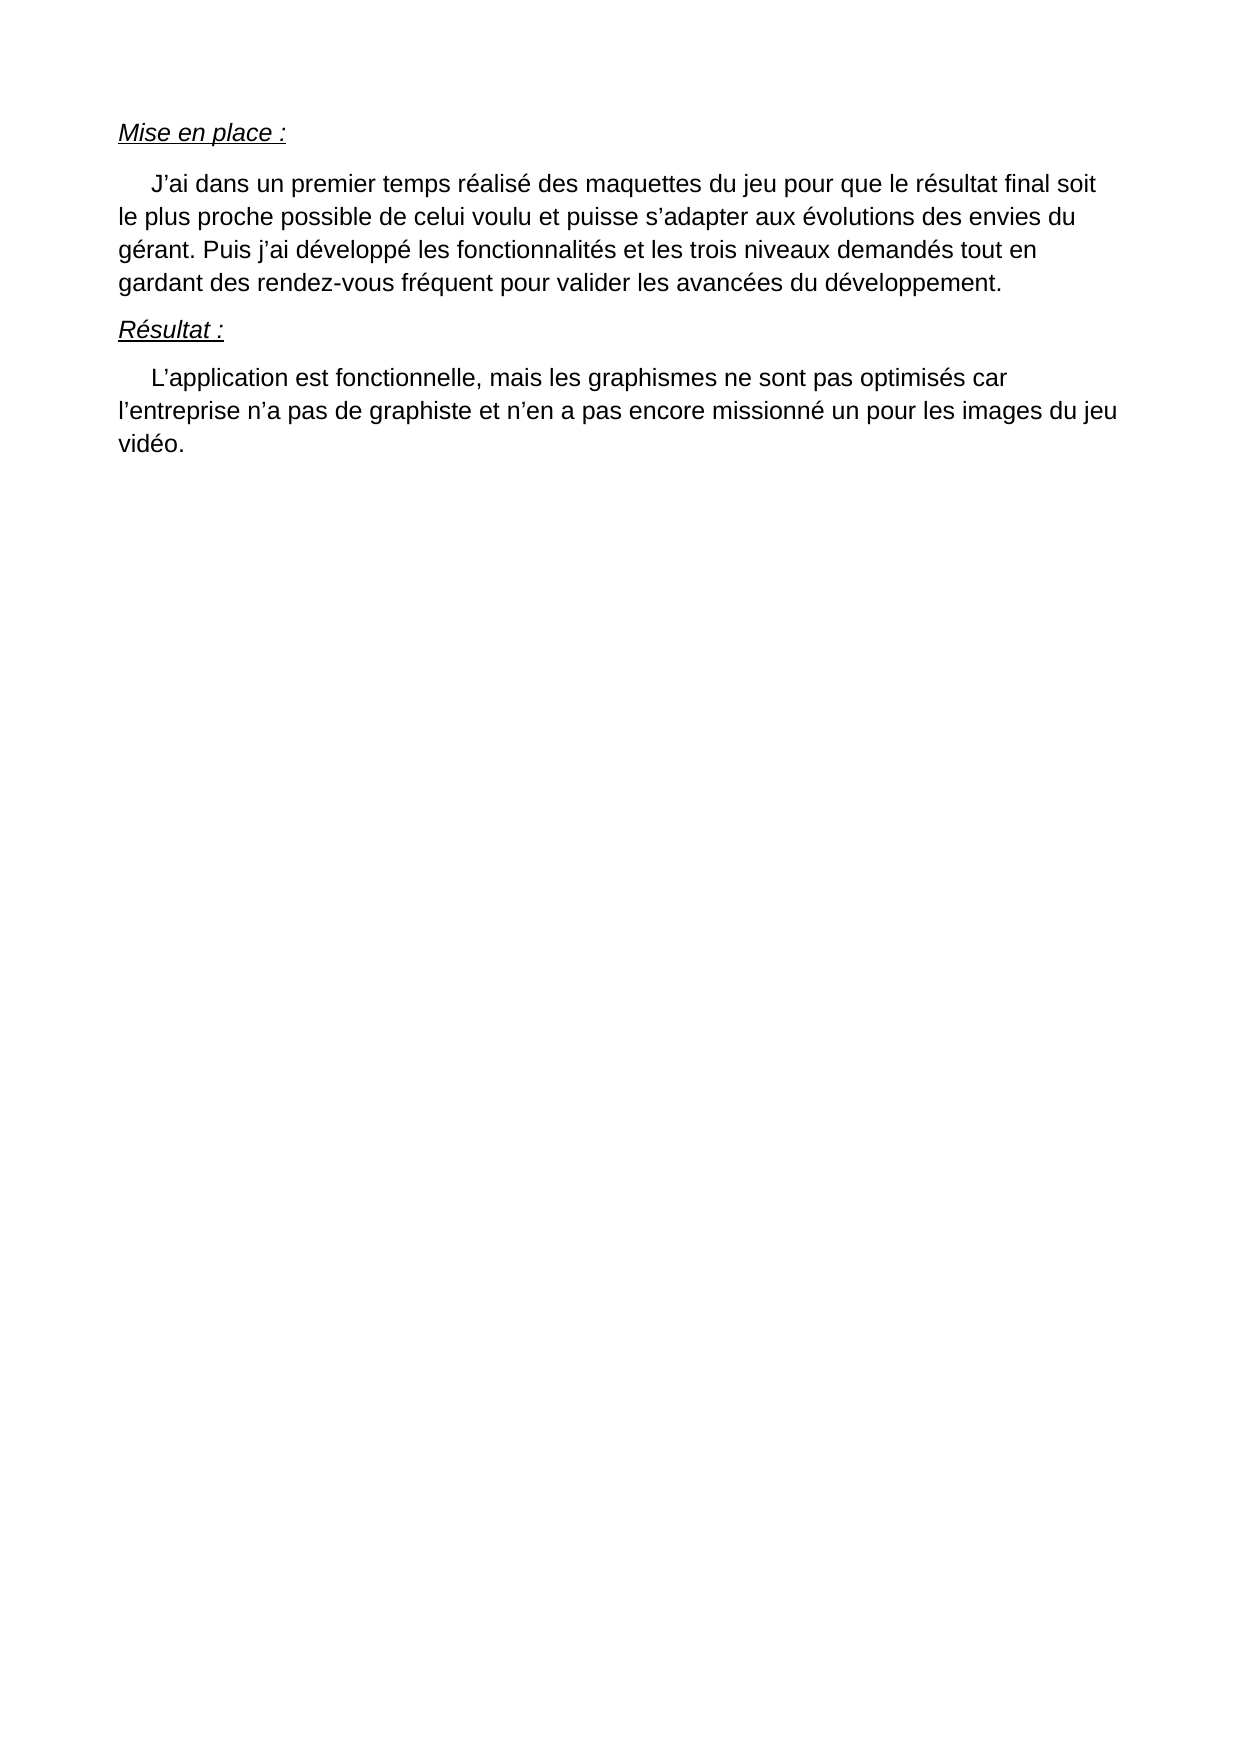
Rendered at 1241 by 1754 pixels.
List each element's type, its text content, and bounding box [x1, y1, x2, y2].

text J’ai dans un premier temps réalisé des maquettes du jeu pour que le résultat final soit le plus proche possible de celui voulu et puisse s’adapter aux évolutions des envies du gérant. Puis j’ai développé les fonctionnalités et les trois niveaux demandés tout en gardant des rendez-vous fréquent pour valider les avancées du développement. [118, 169, 1122, 297]
text Résultat : [118, 316, 1122, 344]
text L’application est fonctionnelle, mais les graphismes ne sont pas optimisés car l’entreprise n’a pas de graphiste et n’en a pas encore missionné un pour les images du jeu vidéo. [118, 363, 1122, 458]
text Mise en place : [118, 118, 1122, 147]
